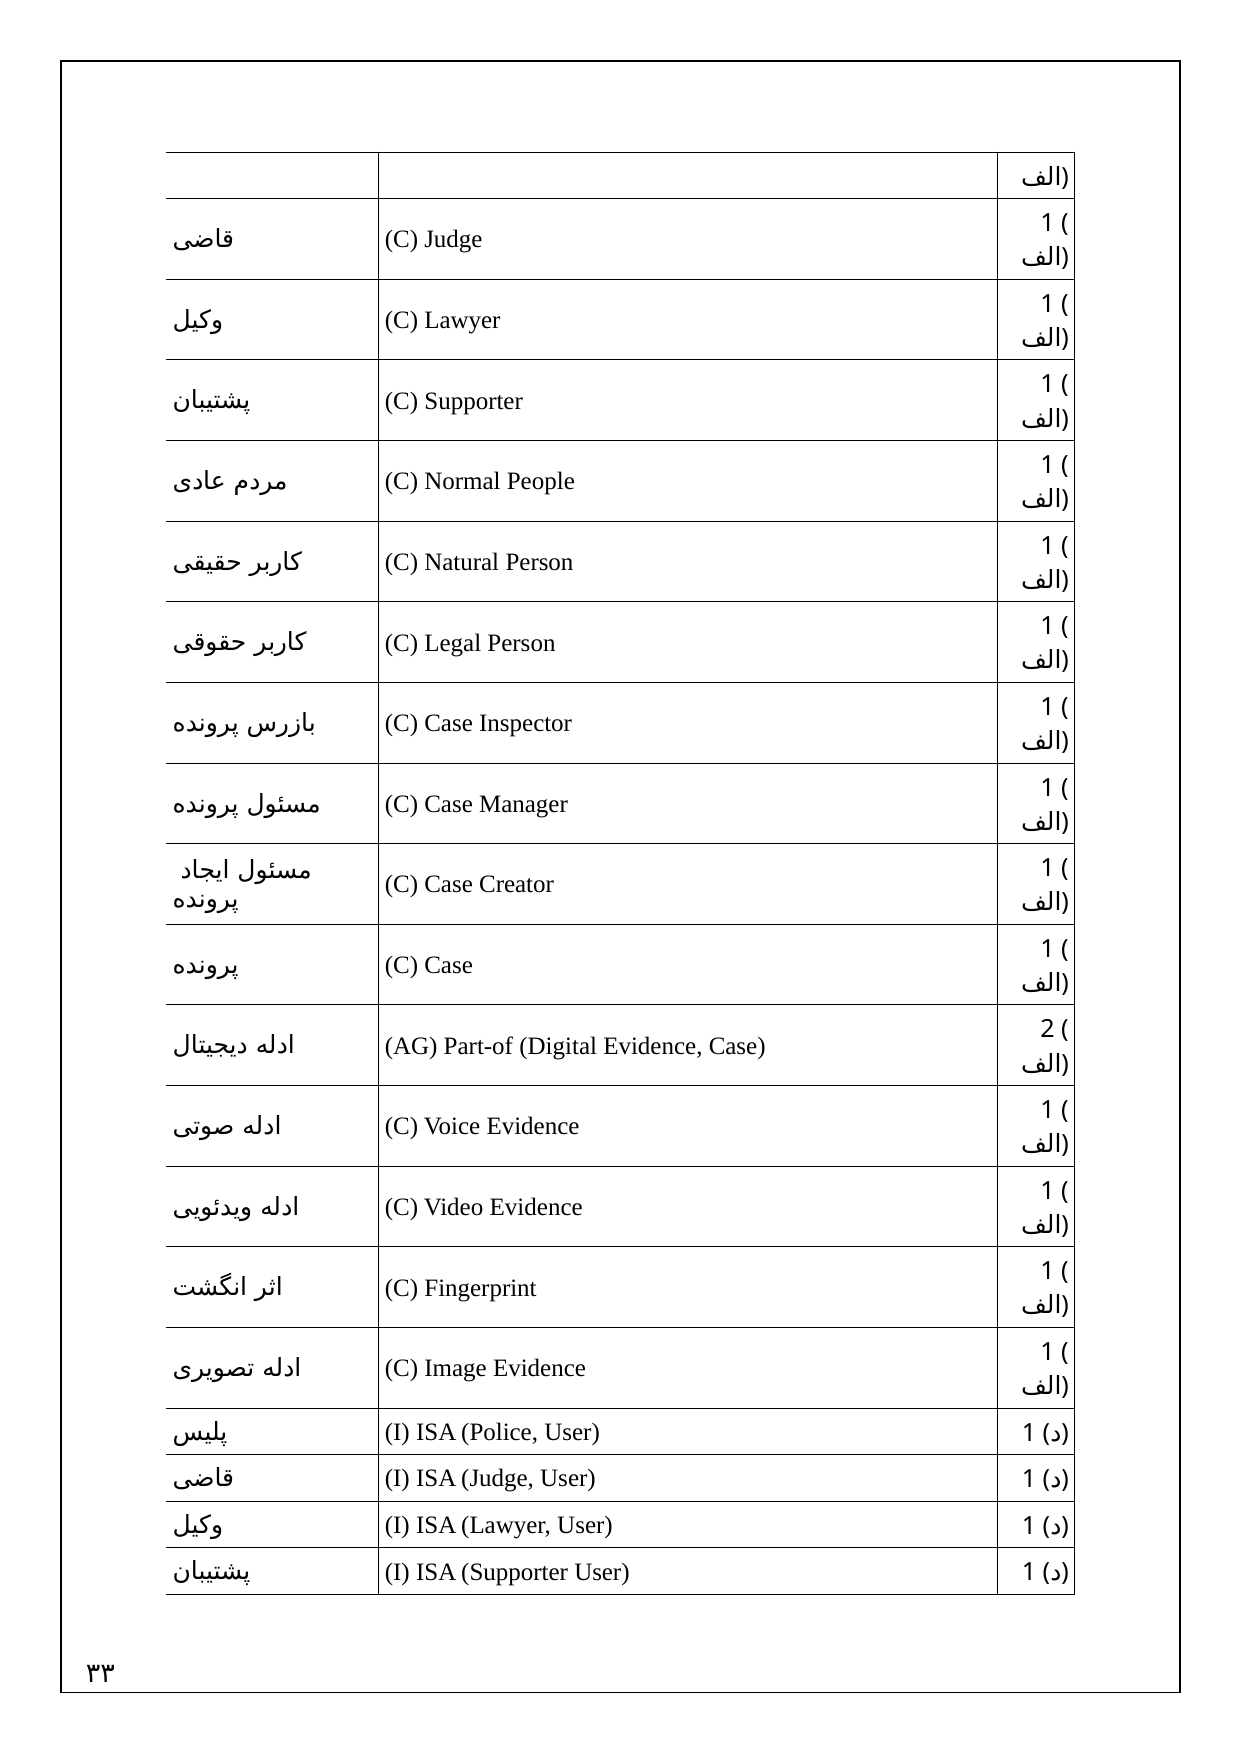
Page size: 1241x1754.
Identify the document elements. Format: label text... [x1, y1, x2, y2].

table_cell وکیل [166, 1502, 378, 1547]
table_cell 1 (الف) [998, 280, 1074, 359]
table_cell ادله ویدئویی [166, 1167, 378, 1246]
table_cell 1 (الف) [998, 522, 1074, 601]
table_cell (C) Judge [379, 199, 997, 279]
table_cell 1 (الف) [998, 602, 1074, 682]
table_cell 1 (الف) [998, 1086, 1074, 1166]
table_cell (C) Voice Evidence [379, 1086, 997, 1166]
table_cell کاربر حقیقی [166, 522, 378, 601]
table_cell (C) Normal People [379, 441, 997, 521]
table_cell 1 (الف) [998, 1167, 1074, 1246]
table_cell (C) Case [379, 925, 997, 1004]
table_cell (AG) Part-of (Digital Evidence, Case) [379, 1005, 997, 1085]
table_cell [379, 153, 997, 198]
table_cell (I) ISA (Lawyer, User) [379, 1502, 997, 1547]
table_cell قاضی [166, 1455, 378, 1501]
table_cell 1 (د) [998, 1409, 1074, 1454]
table_cell پشتیبان [166, 1548, 378, 1594]
table_cell 1 (الف) [998, 360, 1074, 440]
table_cell 1 (الف) [998, 441, 1074, 521]
table_cell 1 (الف) [998, 683, 1074, 762]
table_cell (C) Image Evidence [379, 1328, 997, 1407]
table_cell 1 (د) [998, 1502, 1074, 1547]
table_cell (C) Video Evidence [379, 1167, 997, 1246]
table_cell (C) Lawyer [379, 280, 997, 359]
table_cell 1 (الف) [998, 764, 1074, 843]
table_cell پشتیبان [166, 360, 378, 440]
table_cell [166, 153, 378, 198]
table_cell 1 (الف) [998, 153, 1074, 198]
table_cell ادله تصویری [166, 1328, 378, 1407]
table_cell ادله صوتی [166, 1086, 378, 1166]
table_cell 2 (الف) [998, 1005, 1074, 1085]
table_cell (C) Supporter [379, 360, 997, 440]
table_cell (C) Legal Person [379, 602, 997, 682]
table_cell 1 (د) [998, 1455, 1074, 1501]
table_cell مردم عادی [166, 441, 378, 521]
table_cell کاربر حقوقی [166, 602, 378, 682]
table_cell 1 (الف) [998, 1328, 1074, 1407]
table_cell (I) ISA (Police, User) [379, 1409, 997, 1454]
table_cell (I) ISA (Supporter User) [379, 1548, 997, 1594]
table_cell بازرس پرونده [166, 683, 378, 762]
table_cell 1 (الف) [998, 1247, 1074, 1327]
table_cell (C) Case Creator [379, 844, 997, 924]
table_cell مسئول ایجاد پرونده [166, 844, 378, 924]
table_cell (C) Natural Person [379, 522, 997, 601]
table_cell اثر انگشت [166, 1247, 378, 1327]
table_cell (C) Case Inspector [379, 683, 997, 762]
table_cell (C) Fingerprint [379, 1247, 997, 1327]
table_cell 1 (الف) [998, 199, 1074, 279]
table_cell (C) Case Manager [379, 764, 997, 843]
table_cell ادله دیجیتال [166, 1005, 378, 1085]
table_cell 1 (الف) [998, 925, 1074, 1004]
table_cell (I) ISA (Judge, User) [379, 1455, 997, 1501]
table_cell پرونده [166, 925, 378, 1004]
table_cell قاضی [166, 199, 378, 279]
table_cell پلیس [166, 1409, 378, 1454]
table_cell 1 (الف) [998, 844, 1074, 924]
table_cell 1 (د) [998, 1548, 1074, 1594]
table_cell وکیل [166, 280, 378, 359]
table_cell مسئول پرونده [166, 764, 378, 843]
